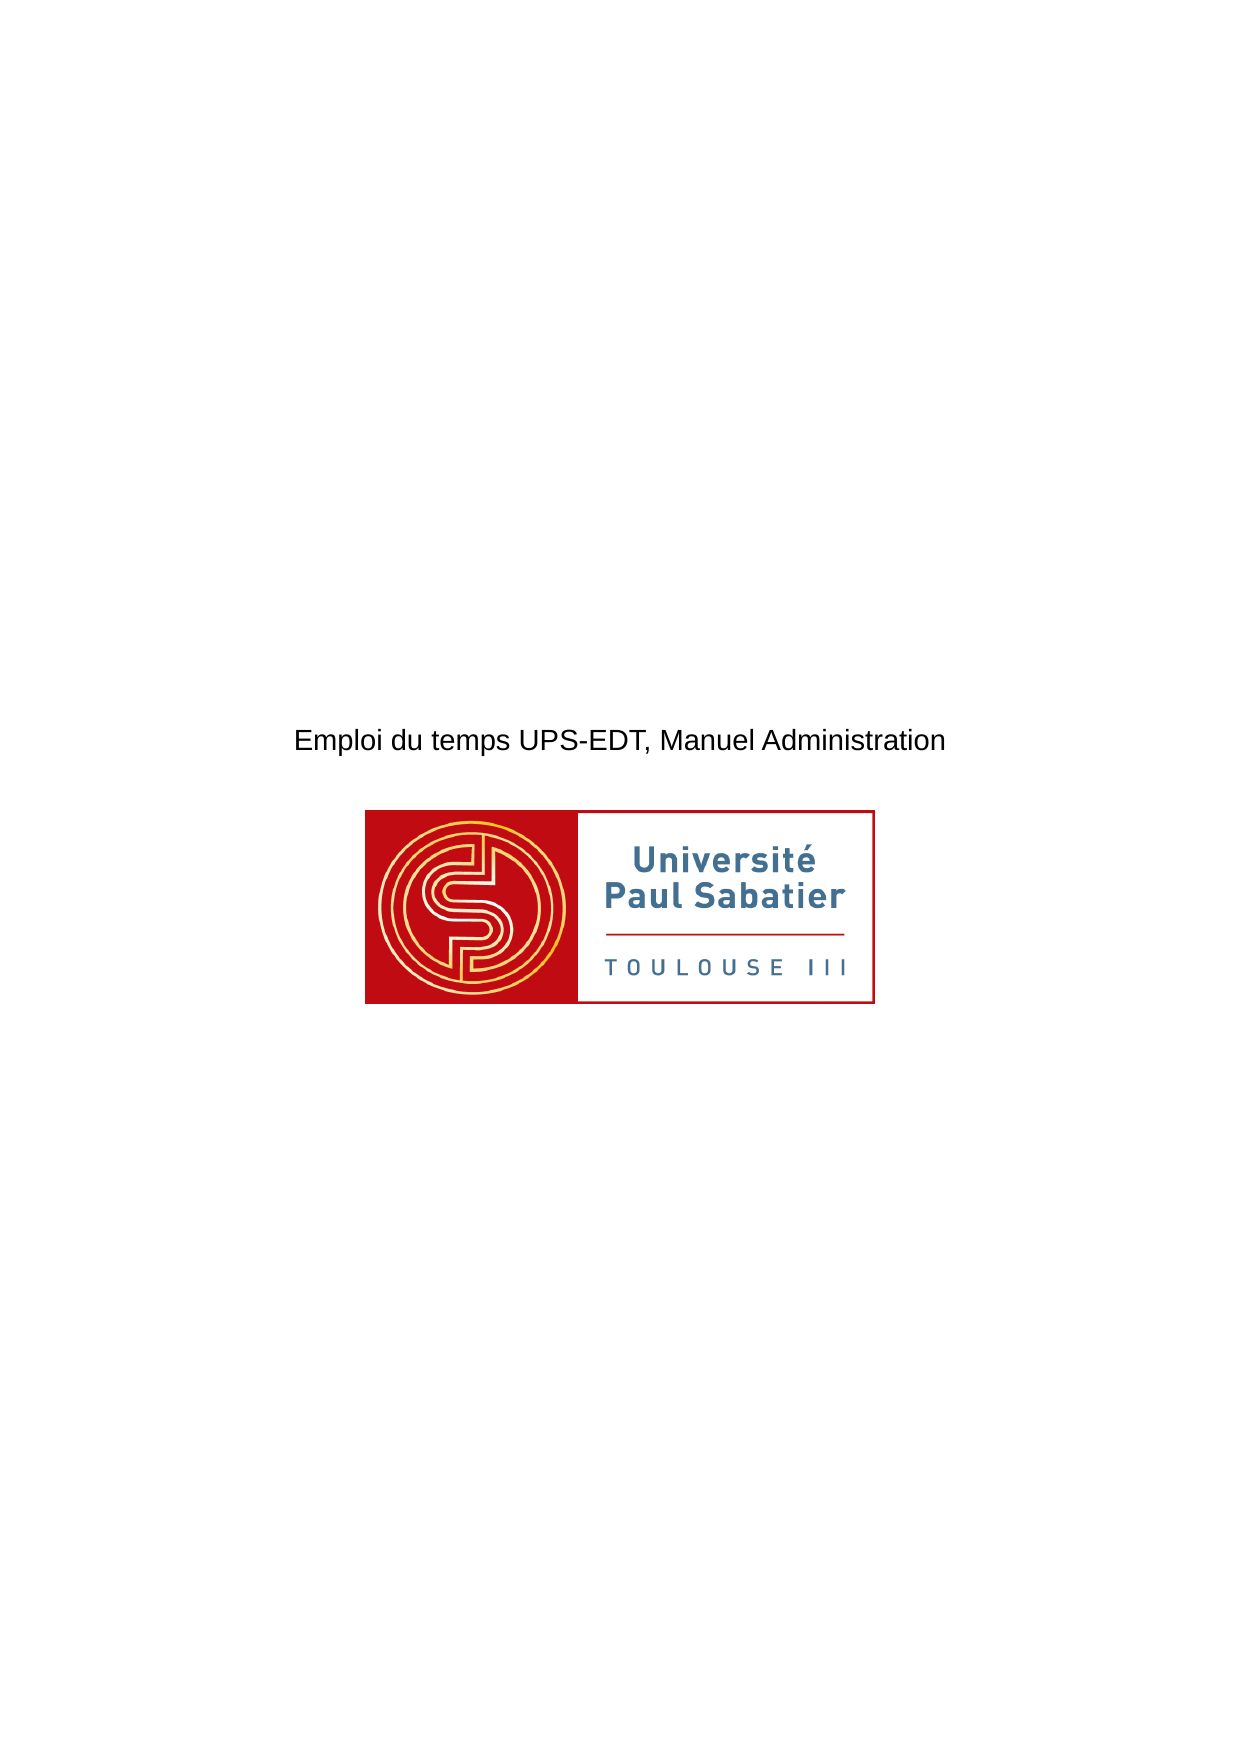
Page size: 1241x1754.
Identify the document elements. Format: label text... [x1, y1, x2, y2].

picture [365, 810, 875, 1004]
subtitle Emploi du temps UPS-EDT, Manuel Administration [118, 723, 1122, 756]
